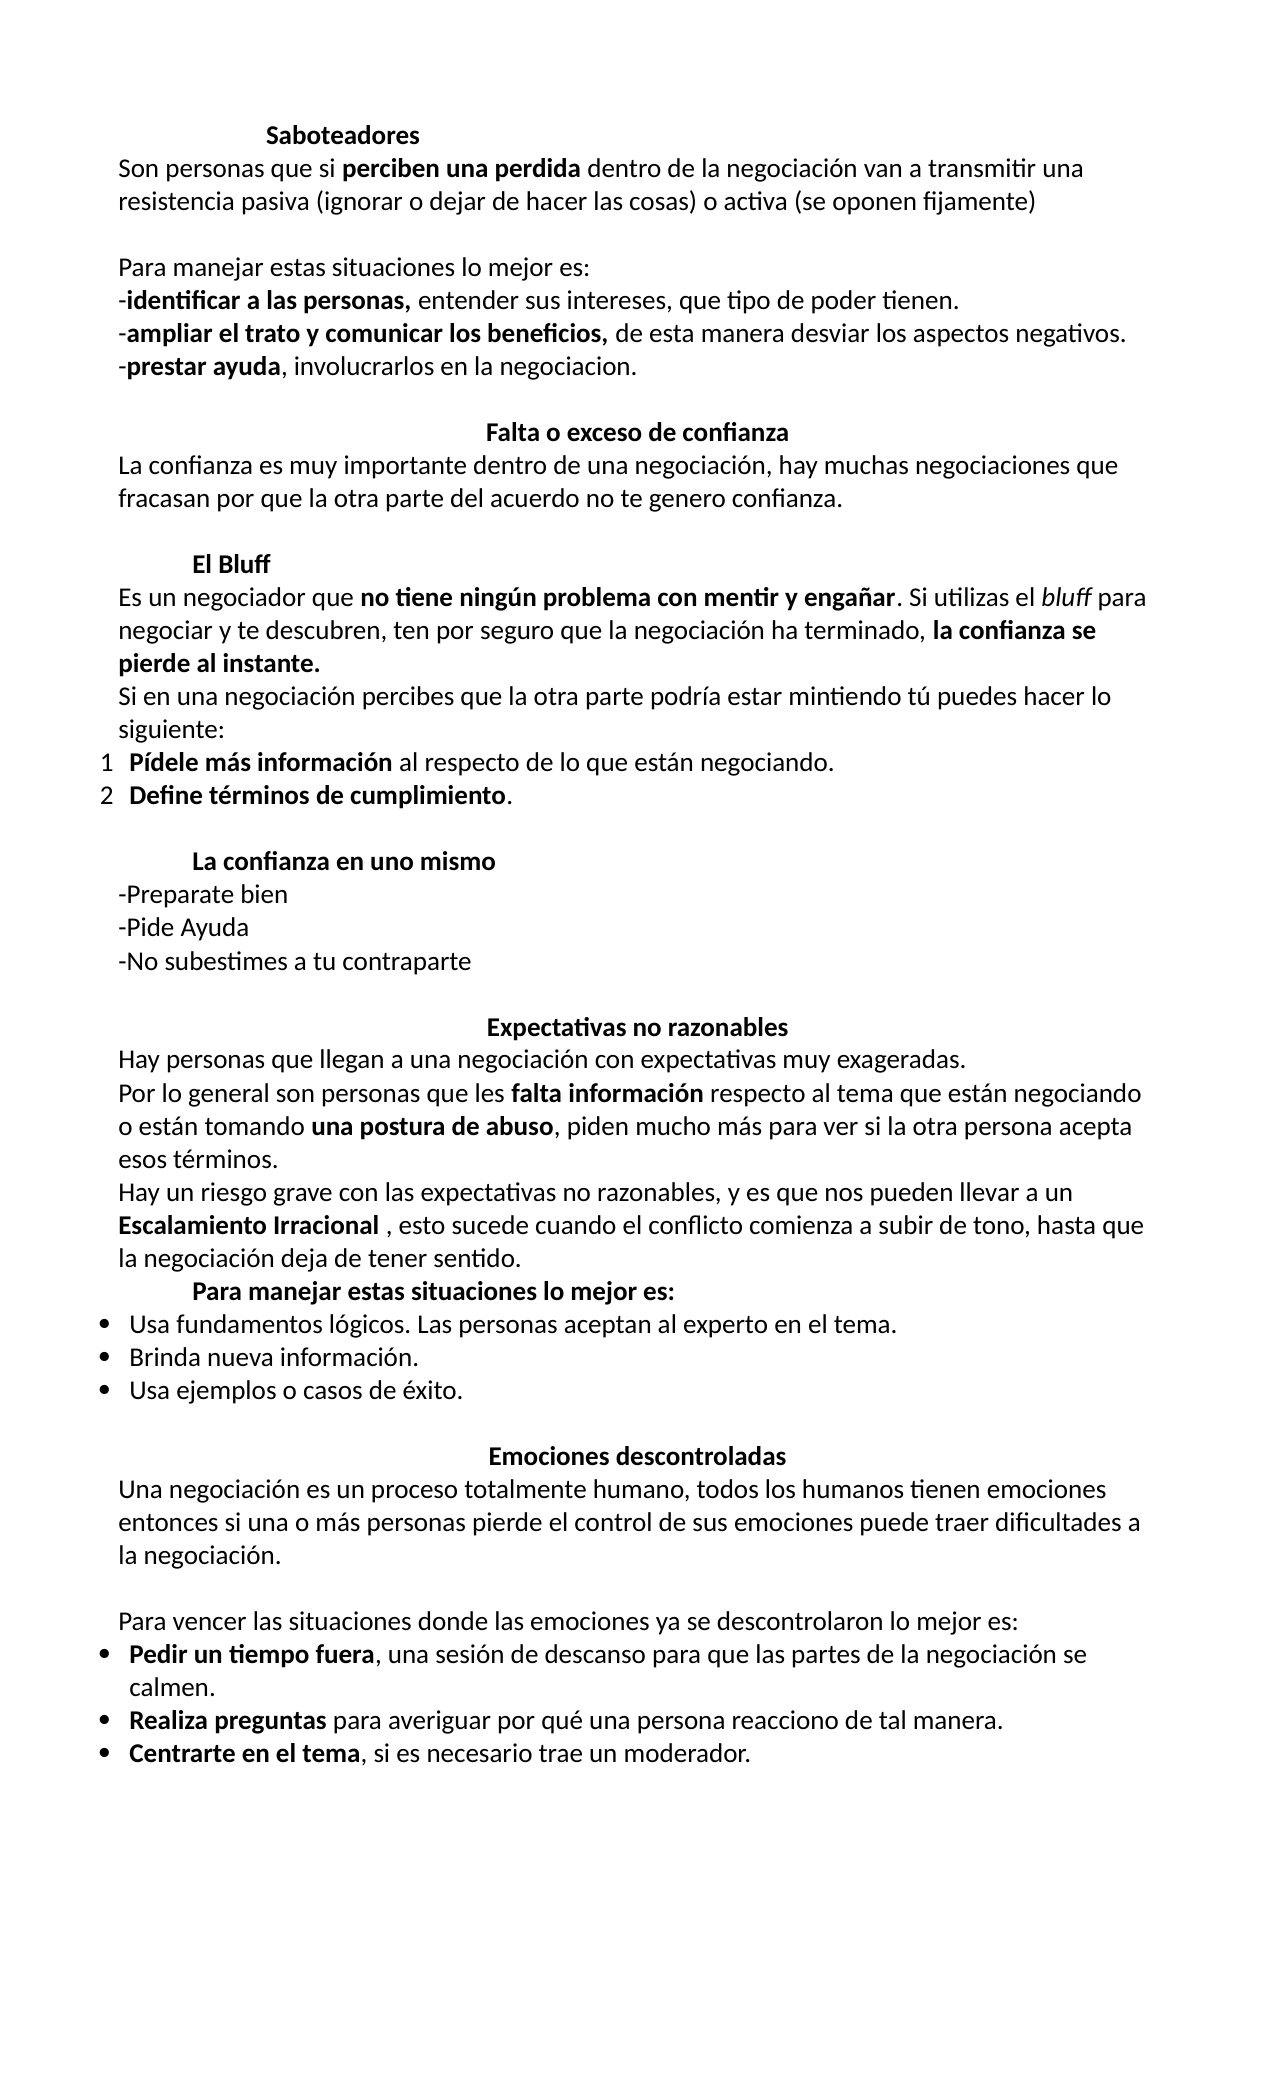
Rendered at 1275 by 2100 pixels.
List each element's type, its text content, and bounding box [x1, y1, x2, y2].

list Realiza preguntas para averiguar por qué una persona reacciono de tal manera. [99, 1703, 1157, 1736]
list Define términos de cumplimiento. [99, 778, 1157, 812]
list Pídele más información al respecto de lo que están negociando. [99, 746, 1157, 778]
text -ampliar el trato y comunicar los beneficios, de esta manera desviar los aspectos negativos. [118, 316, 1157, 349]
text Para manejar estas situaciones lo mejor es: [118, 250, 1157, 283]
text -Pide Ayuda [118, 911, 1157, 944]
text Hay un riesgo grave con las expectativas no razonables, y es que nos pueden llevar a un Escalamiento Irracional , esto sucede cuando el conflicto comienza a subir de tono, hasta que la negociación deja de tener sentido. [118, 1175, 1157, 1274]
text La confianza es muy importante dentro de una negociación, hay muchas negociaciones que fracasan por que la otra parte del acuerdo no te genero confianza. [118, 448, 1157, 514]
list Pedir un tiempo fuera, una sesión de descanso para que las partes de la negociación se calmen. [99, 1637, 1157, 1703]
text Saboteadores [118, 118, 1157, 151]
text Falta o exceso de confianza [118, 415, 1157, 448]
text El Bluff [118, 547, 1157, 580]
text Son personas que si perciben una perdida dentro de la negociación van a transmitir una resistencia pasiva (ignorar o dejar de hacer las cosas) o activa (se oponen fijamente) [118, 151, 1157, 217]
text Expectativas no razonables [118, 1010, 1157, 1043]
text -Preparate bien [118, 878, 1157, 911]
list Usa fundamentos lógicos. Las personas aceptan al experto en el tema. [99, 1307, 1157, 1340]
text Si en una negociación percibes que la otra parte podría estar mintiendo tú puedes hacer lo siguiente: [118, 679, 1157, 746]
text Para vencer las situaciones donde las emociones ya se descontrolaron lo mejor es: [118, 1604, 1157, 1637]
list Usa ejemplos o casos de éxito. [99, 1373, 1157, 1406]
text -identificar a las personas, entender sus intereses, que tipo de poder tienen. [118, 283, 1157, 316]
text -prestar ayuda, involucrarlos en la negociacion. [118, 349, 1157, 382]
text -No subestimes a tu contraparte [118, 944, 1157, 977]
text Es un negociador que no tiene ningún problema con mentir y engañar. Si utilizas el bluff para negociar y te descubren, ten por seguro que la negociación ha terminado, la confianza se pierde al instante. [118, 580, 1157, 679]
list Brinda nueva información. [99, 1340, 1157, 1373]
text Hay personas que llegan a una negociación con expectativas muy exageradas. Por lo general son personas que les falta información respecto al tema que están negociando o están tomando una postura de abuso, piden mucho más para ver si la otra persona acepta esos términos. [118, 1043, 1157, 1175]
text Emociones descontroladas [118, 1439, 1157, 1472]
list Centrarte en el tema, si es necesario trae un moderador. [99, 1736, 1157, 1769]
text La confianza en uno mismo [118, 844, 1157, 878]
text Una negociación es un proceso totalmente humano, todos los humanos tienen emociones entonces si una o más personas pierde el control de sus emociones puede traer dificultades a la negociación. [118, 1472, 1157, 1571]
text Para manejar estas situaciones lo mejor es: [118, 1274, 1157, 1307]
